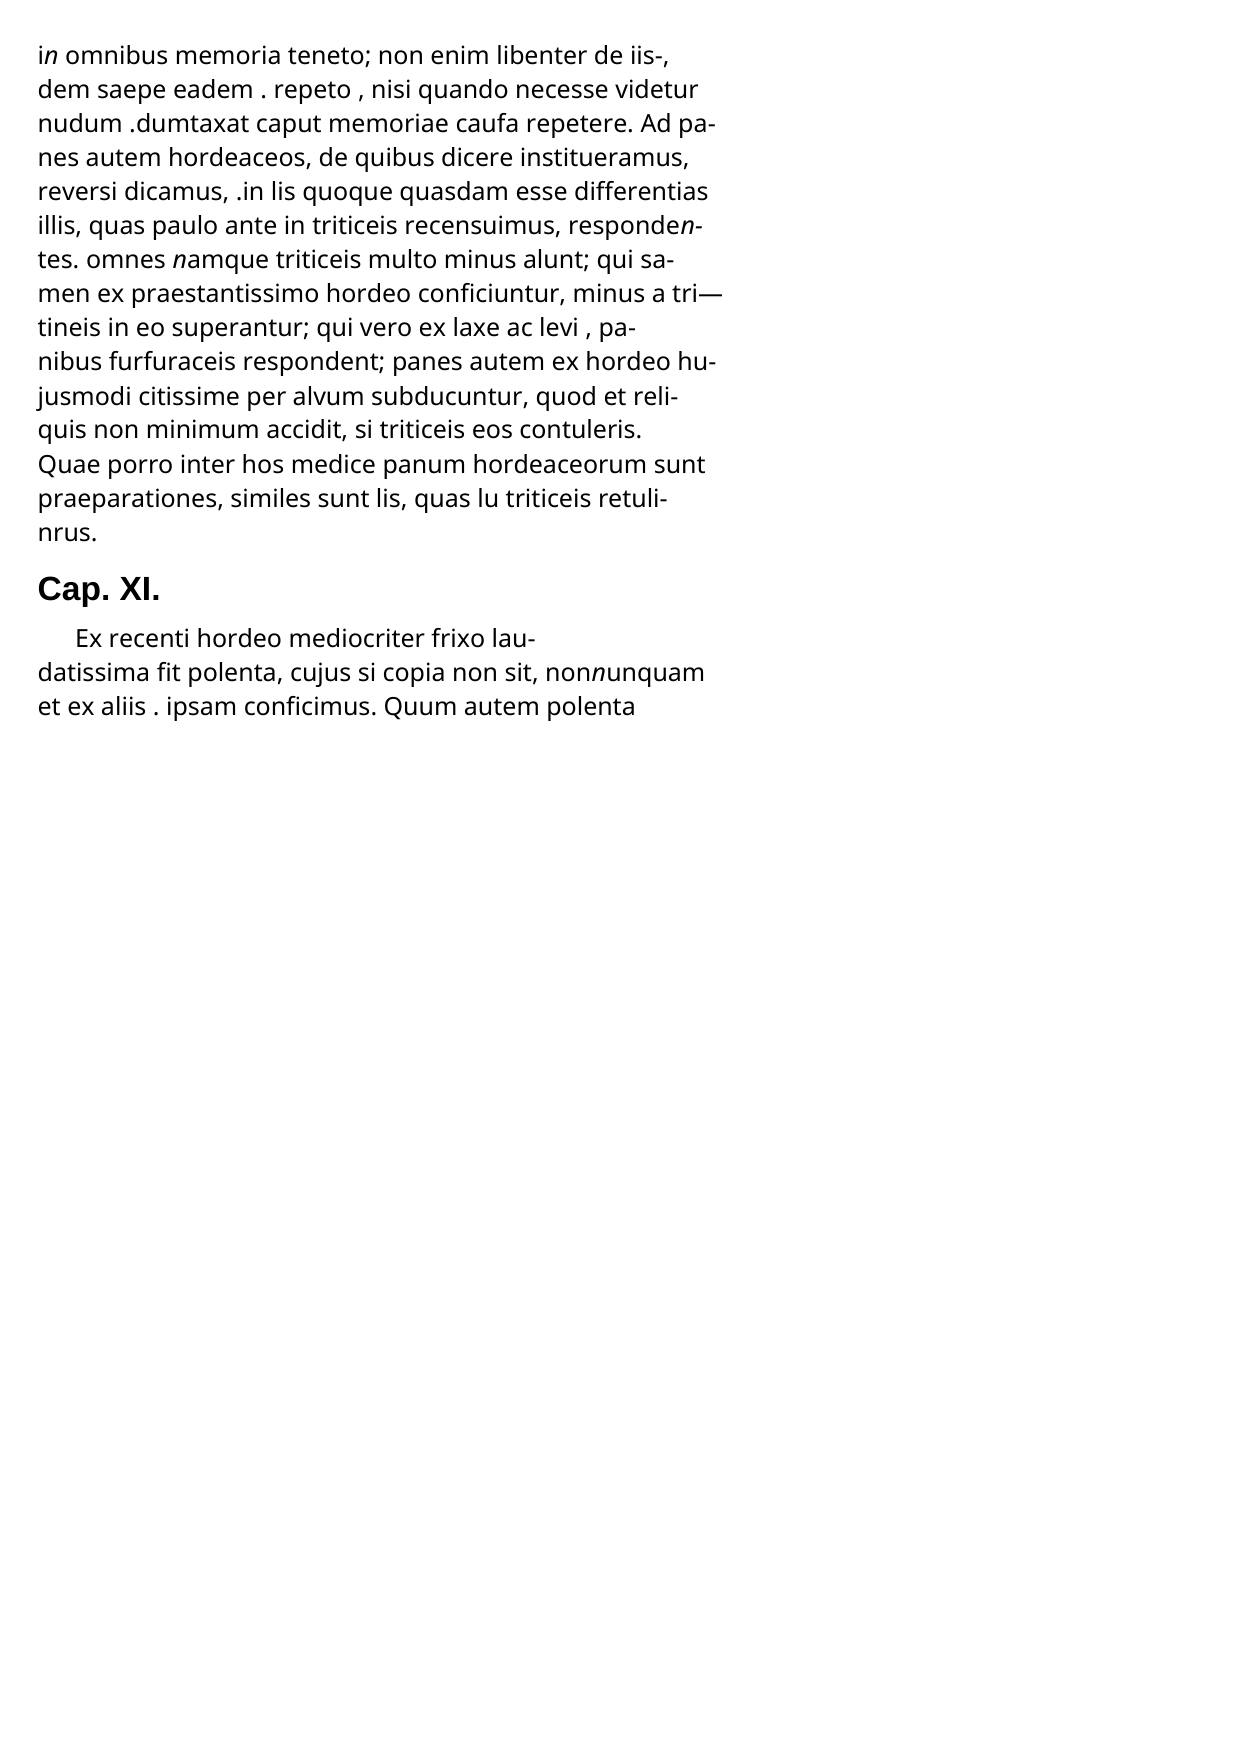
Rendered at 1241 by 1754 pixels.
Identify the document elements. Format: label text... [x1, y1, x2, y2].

text Ex recenti hordeo mediocriter frixo lau- datissima fit polenta, cujus si copia non sit, nonnunquam et ex aliis . ipsam conficimus. Quum autem polenta [37, 620, 1203, 723]
subtitle Cap. XI. [37, 569, 1203, 608]
text in omnibus memoria teneto; non enim libenter de iis-, dem saepe eadem . repeto , nisi quando necesse videtur nudum .dumtaxat caput memoriae caufa repetere. Ad pa- nes autem hordeaceos, de quibus dicere institueramus, reversi dicamus, .in lis quoque quasdam esse differentias illis, quas paulo ante in triticeis recensuimus, responden- tes. omnes namque triticeis multo minus alunt; qui sa- men ex praestantissimo hordeo conficiuntur, minus a tri— tineis in eo superantur; qui vero ex laxe ac levi , pa- nibus furfuraceis respondent; panes autem ex hordeo hu- jusmodi citissime per alvum subducuntur, quod et reli- quis non minimum accidit, si triticeis eos contuleris. Quae porro inter hos medice panum hordeaceorum sunt praeparationes, similes sunt lis, quas lu triticeis retuli- nrus. [37, 37, 1203, 548]
